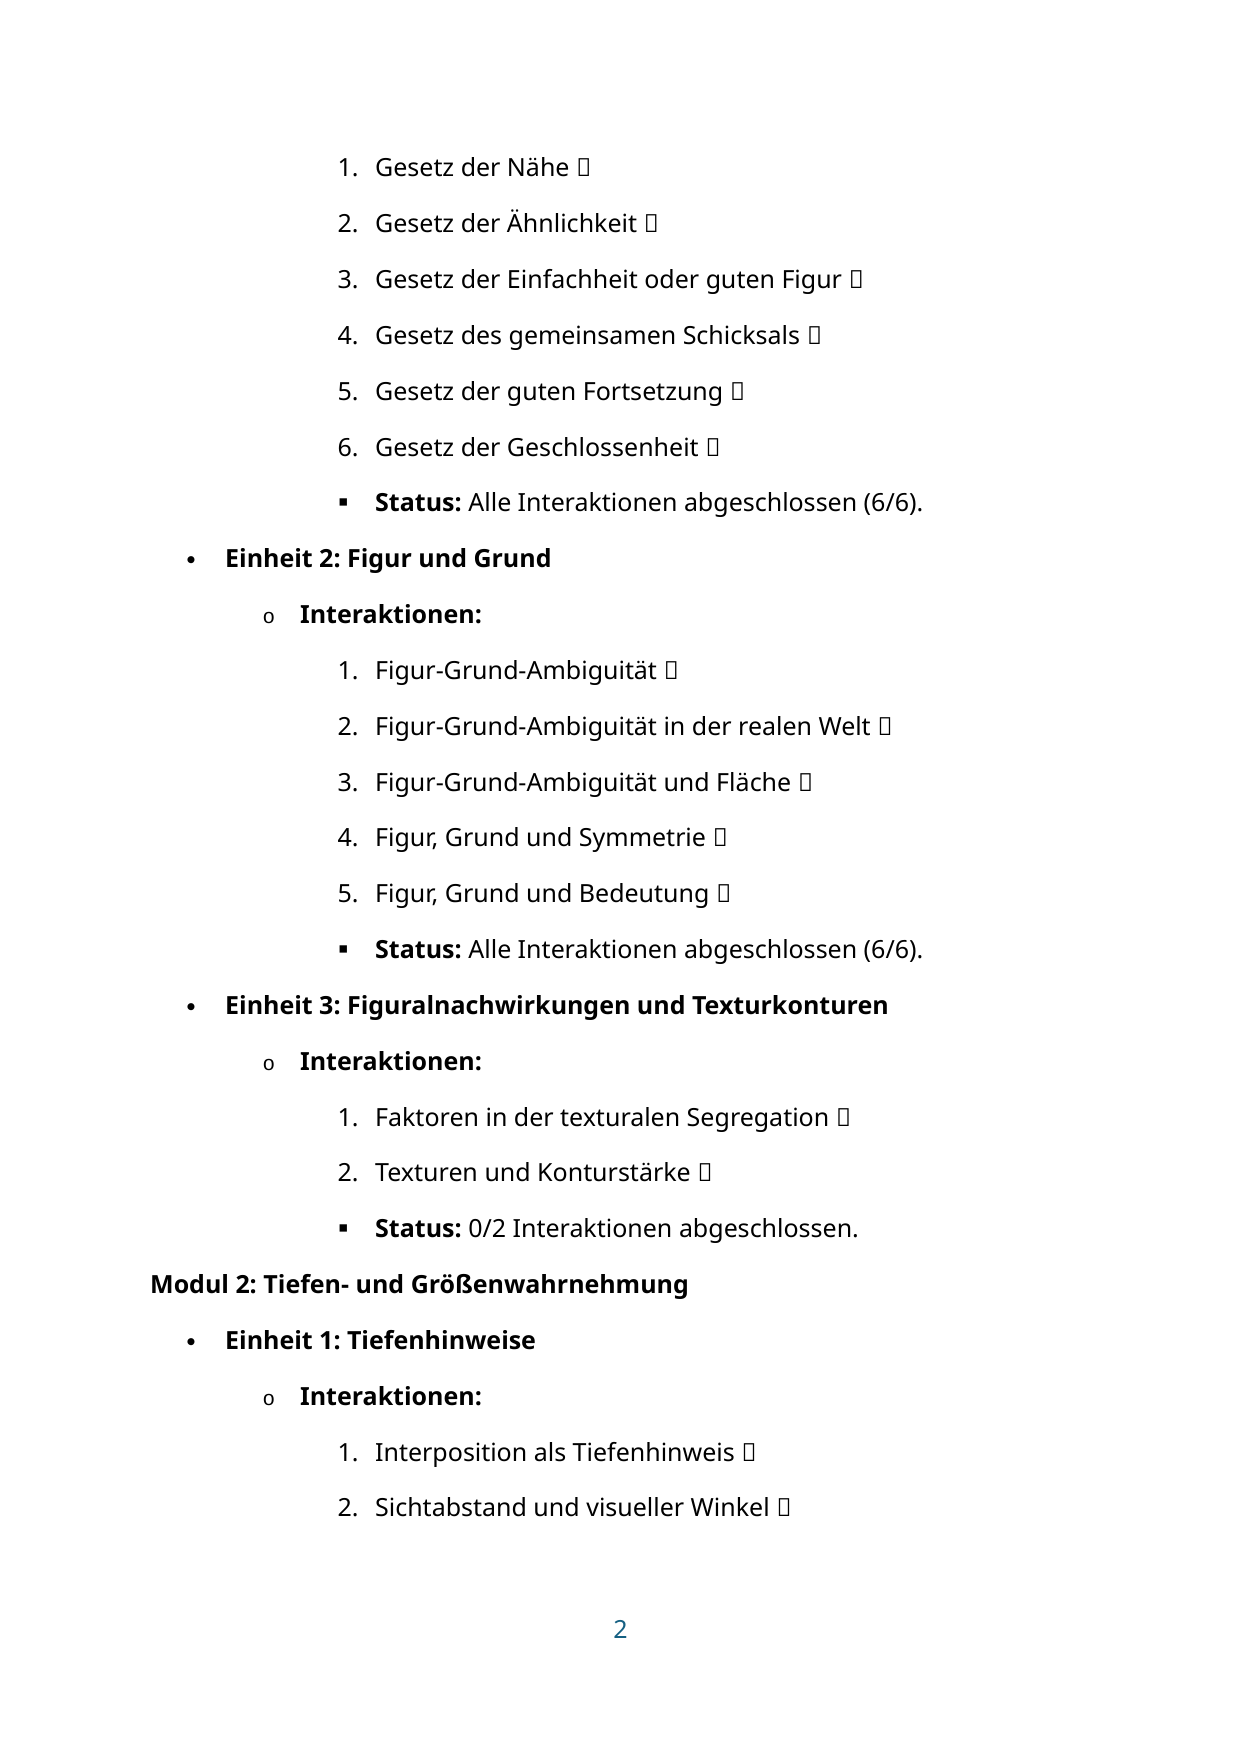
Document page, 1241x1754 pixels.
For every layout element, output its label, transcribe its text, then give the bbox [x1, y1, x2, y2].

list Gesetz des gemeinsamen Schicksals ✅ [337, 317, 1090, 352]
text Modul 2: Tiefen- und Größenwahrnehmung [150, 1267, 1090, 1301]
list Sichtabstand und visueller Winkel ✅ [337, 1490, 1090, 1524]
list Status: Alle Interaktionen abgeschlossen (6/6). [337, 932, 1090, 966]
list Gesetz der Ähnlichkeit ✅ [337, 206, 1090, 240]
list Figur-Grund-Ambiguität in der realen Welt ✅ [337, 708, 1090, 742]
list Gesetz der Einfachheit oder guten Figur ✅ [337, 262, 1090, 296]
list Einheit 1: Tiefenhinweise [187, 1322, 1090, 1357]
list Interaktionen: [262, 597, 1090, 631]
list Figur, Grund und Bedeutung ✅ [337, 876, 1090, 910]
list Interaktionen: [262, 1378, 1090, 1412]
list Status: 0/2 Interaktionen abgeschlossen. [337, 1211, 1090, 1245]
list Gesetz der Nähe ✅ [337, 150, 1090, 184]
list Gesetz der Geschlossenheit ✅ [337, 429, 1090, 463]
list Figur-Grund-Ambiguität ✅ [337, 652, 1090, 687]
list Einheit 3: Figuralnachwirkungen und Texturkonturen [187, 987, 1090, 1022]
list Texturen und Konturstärke ❌ [337, 1155, 1090, 1189]
list Interaktionen: [262, 1043, 1090, 1077]
list Gesetz der guten Fortsetzung ✅ [337, 373, 1090, 407]
list Einheit 2: Figur und Grund [187, 541, 1090, 575]
list Figur, Grund und Symmetrie ✅ [337, 820, 1090, 854]
list Status: Alle Interaktionen abgeschlossen (6/6). [337, 485, 1090, 519]
list Faktoren in der texturalen Segregation ❌ [337, 1099, 1090, 1133]
list Interposition als Tiefenhinweis ✅ [337, 1434, 1090, 1468]
list Figur-Grund-Ambiguität und Fläche ✅ [337, 764, 1090, 798]
